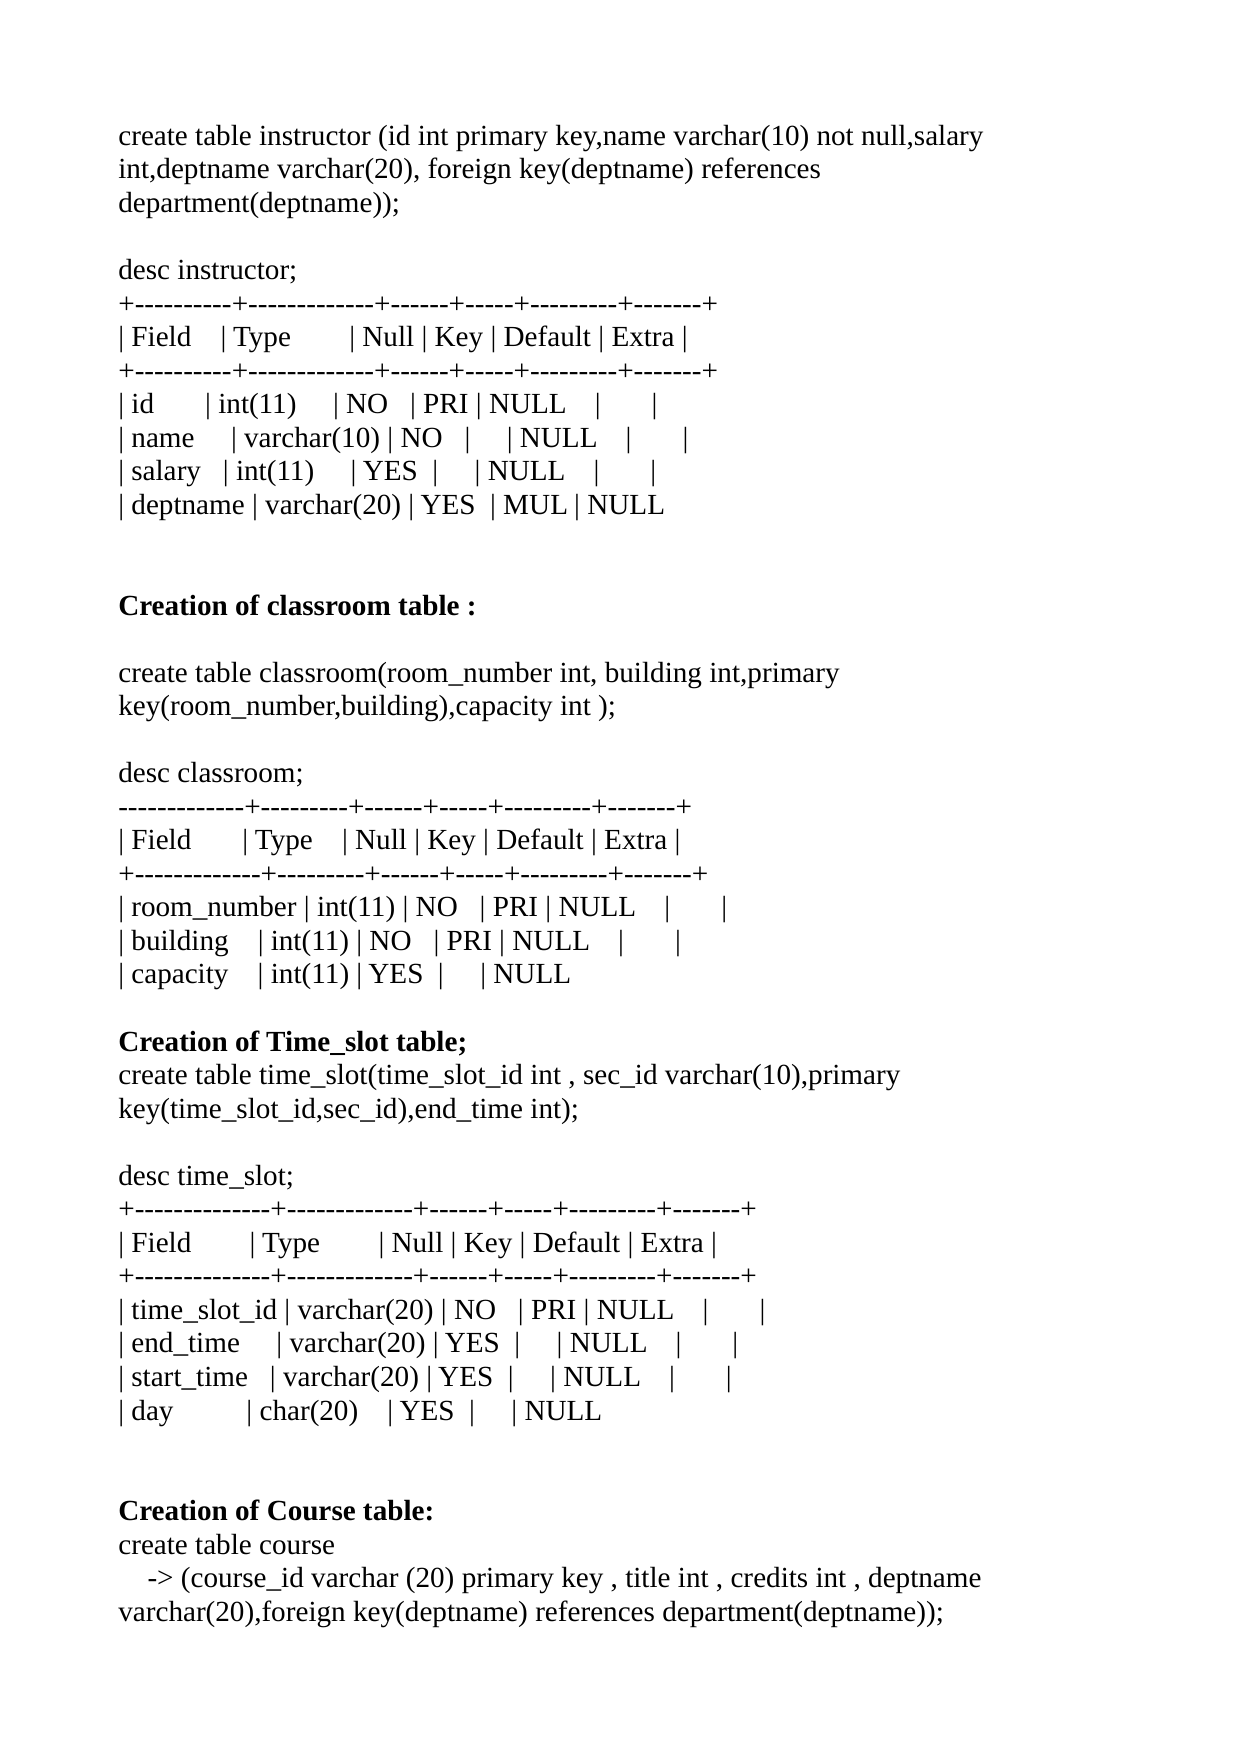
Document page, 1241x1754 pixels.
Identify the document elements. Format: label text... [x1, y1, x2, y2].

text create table course [118, 1527, 1122, 1560]
text -> (course_id varchar (20) primary key , title int , credits int , deptname varchar(20),foreign key(deptname) references department(deptname)); [118, 1560, 1122, 1627]
text +----------+-------------+------+-----+---------+-------+ [118, 353, 1122, 386]
text +--------------+-------------+------+-----+---------+-------+ [118, 1191, 1122, 1225]
text desc classroom; [118, 755, 1122, 789]
text Creation of Course table: [118, 1493, 1122, 1527]
text +----------+-------------+------+-----+---------+-------+ [118, 286, 1122, 319]
text desc instructor; [118, 252, 1122, 286]
text desc time_slot; [118, 1158, 1122, 1191]
text +-------------+---------+------+-----+---------+-------+ [118, 856, 1122, 889]
text +--------------+-------------+------+-----+---------+-------+ [118, 1258, 1122, 1292]
text | id | int(11) | NO | PRI | NULL | | [118, 386, 1122, 420]
text Creation of Time_slot table; [118, 1024, 1122, 1057]
text | Field | Type | Null | Key | Default | Extra | [118, 1225, 1122, 1258]
text | start_time | varchar(20) | YES | | NULL | | [118, 1359, 1122, 1393]
text create table time_slot(time_slot_id int , sec_id varchar(10),primary key(time_slot_id,sec_id),end_time int); [118, 1057, 1122, 1124]
text create table classroom(room_number int, building int,primary key(room_number,building),capacity int ); [118, 655, 1122, 722]
text -------------+---------+------+-----+---------+-------+ [118, 789, 1122, 822]
text | name | varchar(10) | NO | | NULL | | [118, 420, 1122, 453]
text | salary | int(11) | YES | | NULL | | [118, 453, 1122, 487]
text create table instructor (id int primary key,name varchar(10) not null,salary int,deptname varchar(20), foreign key(deptname) references [118, 118, 1122, 185]
text | room_number | int(11) | NO | PRI | NULL | | [118, 889, 1122, 923]
text | time_slot_id | varchar(20) | NO | PRI | NULL | | [118, 1292, 1122, 1326]
text | day | char(20) | YES | | NULL [118, 1393, 1122, 1426]
text department(deptname)); [118, 185, 1122, 219]
text | capacity | int(11) | YES | | NULL [118, 957, 1122, 990]
text | Field | Type | Null | Key | Default | Extra | [118, 319, 1122, 353]
text | end_time | varchar(20) | YES | | NULL | | [118, 1326, 1122, 1359]
text | building | int(11) | NO | PRI | NULL | | [118, 923, 1122, 957]
text | deptname | varchar(20) | YES | MUL | NULL [118, 487, 1122, 521]
text Creation of classroom table : [118, 588, 1122, 621]
text | Field | Type | Null | Key | Default | Extra | [118, 822, 1122, 856]
